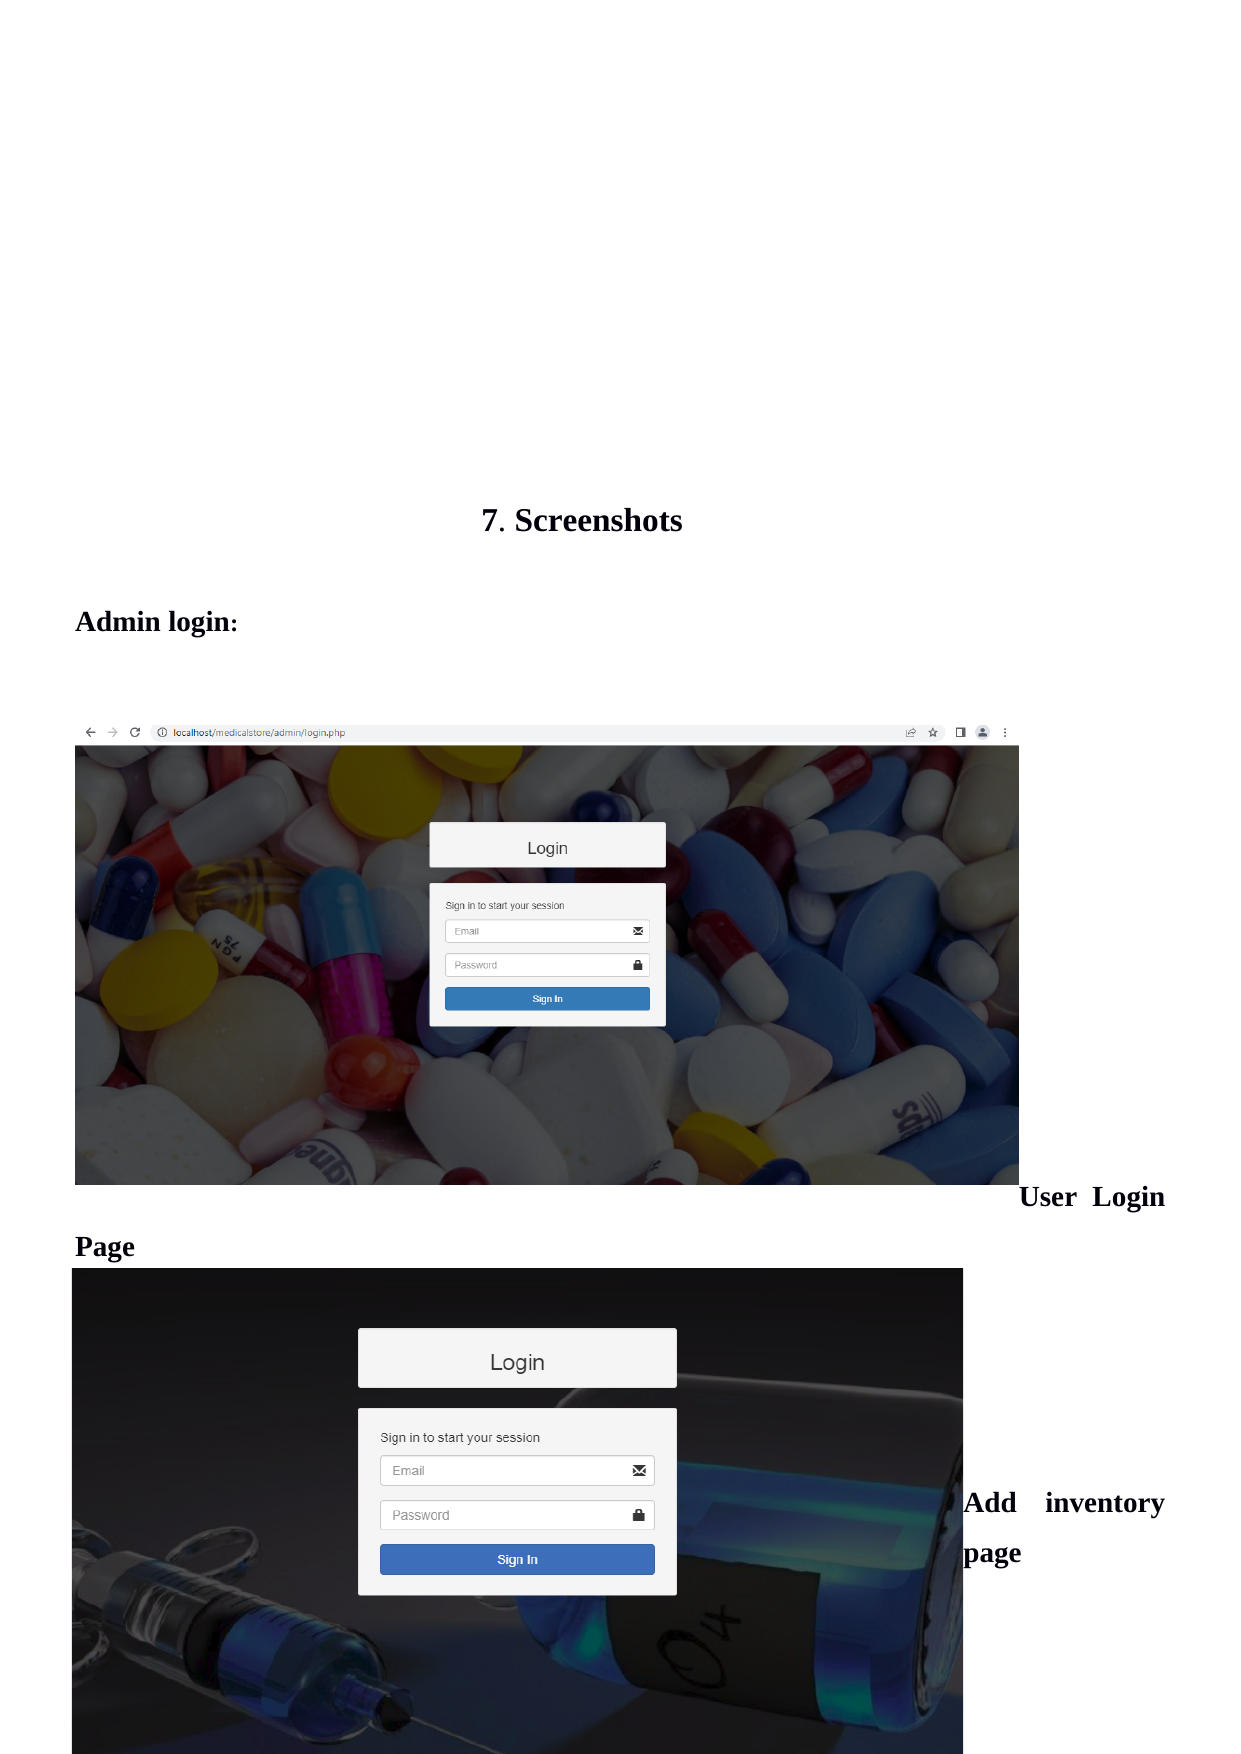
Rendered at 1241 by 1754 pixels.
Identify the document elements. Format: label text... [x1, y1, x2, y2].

table_cell [75, 223, 295, 604]
table_cell 7. Screenshots [295, 223, 925, 604]
text Add inventory page [964, 1485, 1165, 1569]
text Admin login: [75, 604, 1165, 637]
text User Login Page [75, 1179, 1165, 1263]
